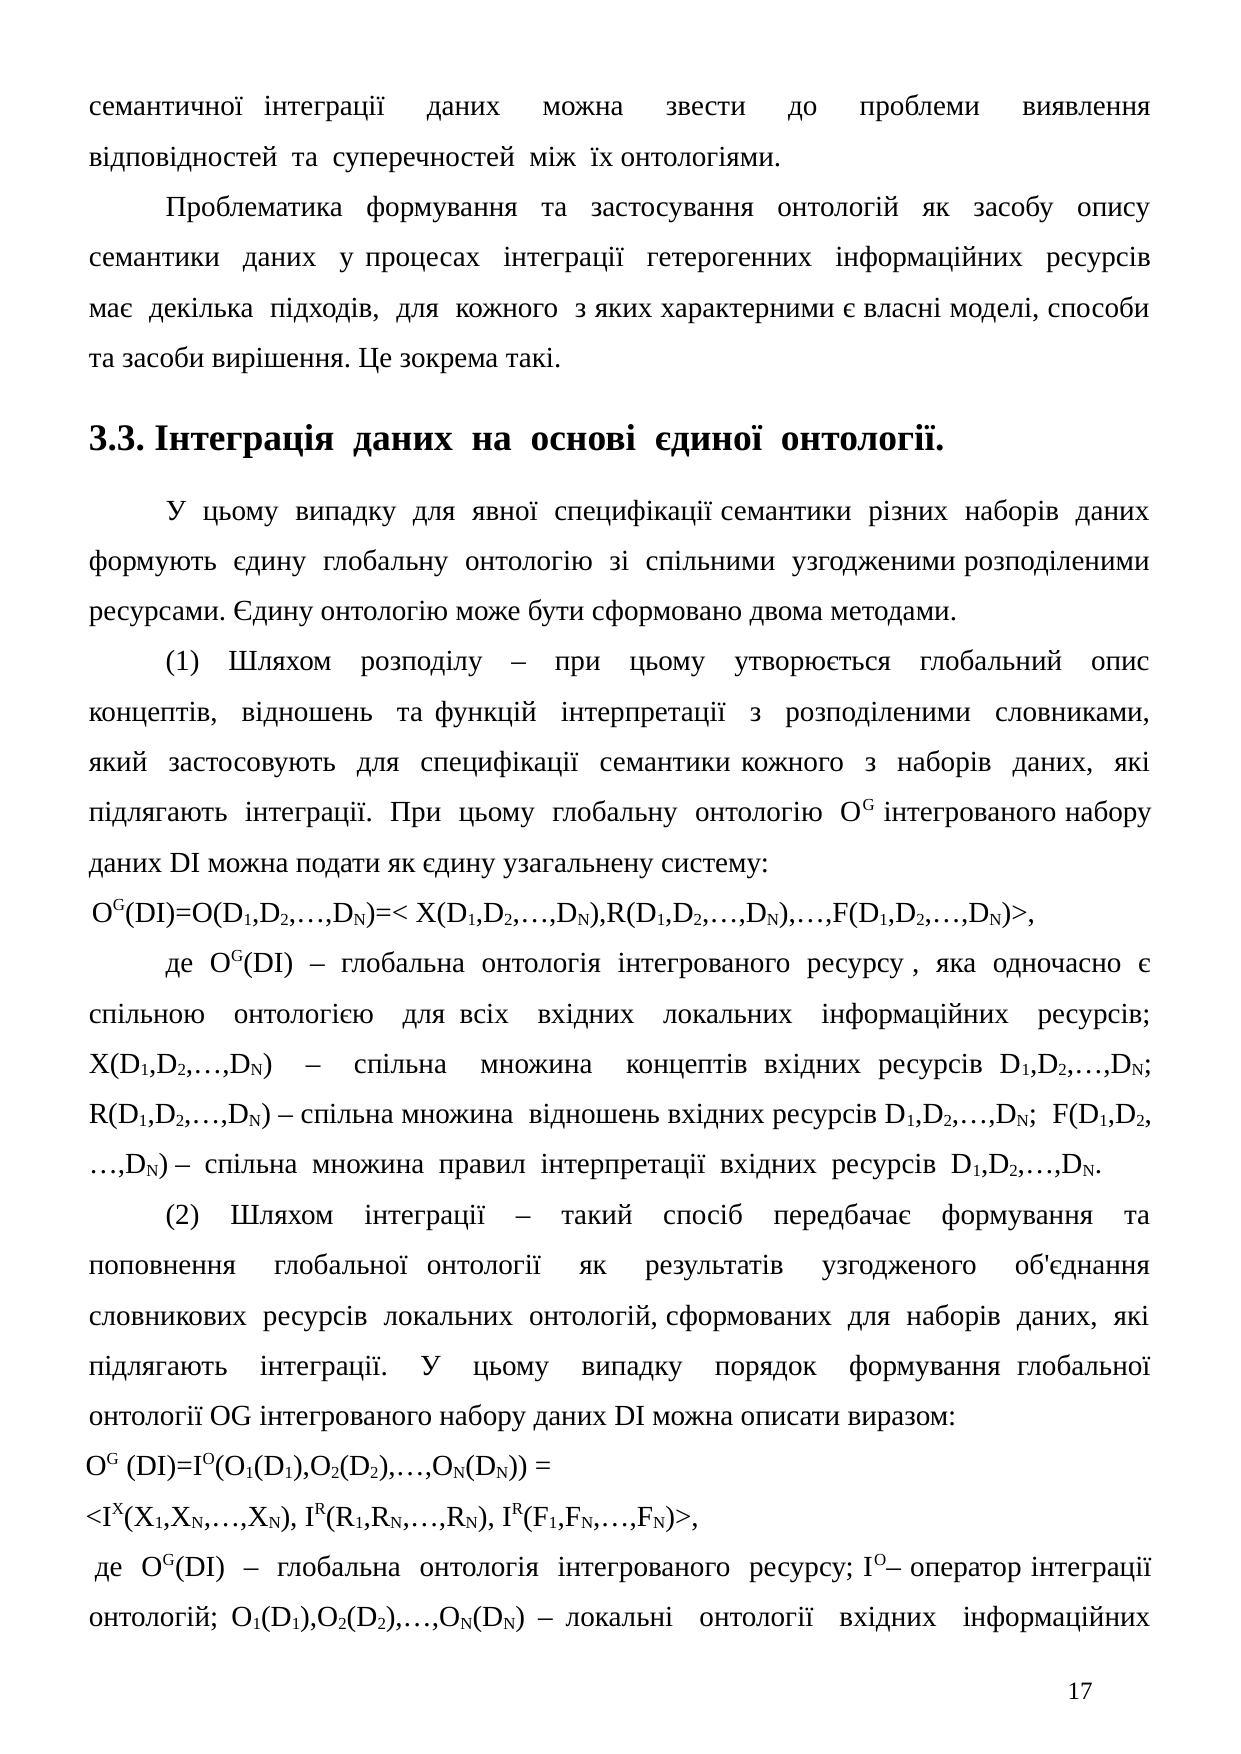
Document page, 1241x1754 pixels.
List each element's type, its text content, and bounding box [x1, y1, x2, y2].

text OG (DI)=IO(O1(D1),O2(D2),…,ON(DN)) = [85, 1448, 1152, 1482]
text <IX(X1,XN,…,XN), IR(R1,RN,…,RN), IR(F1,FN,…,FN)>, [85, 1499, 1152, 1532]
text OG(DI)=O(D1,D2,…,DN)=< X(D1,D2,…,DN),R(D1,D2,…,DN),…,F(D1,D2,…,DN)>, [88, 895, 1152, 929]
text семантичної інтеграції даних можна звести до проблеми виявлення відповідностей та суперечностей між їх онтологіями. [88, 88, 1152, 172]
text Проблематика формування та застосування онтологій як засобу опису семантики даних у процесах інтеграції гетерогенних інформаційних ресурсів має декілька підходів, для кожного з яких характерними є власні моделі, способи та засоби вирішення. Це зокрема такі. [88, 189, 1152, 374]
text де OG(DI) – глобальна онтологія інтегрованого ресурсу; IO– оператор інтеграції онтологій; O1(D1),O2(D2),…,ON(DN) – локальні онтології вхідних інформаційних [85, 1549, 1152, 1633]
text де OG(DI) – глобальна онтологія інтегрованого ресурсу , яка одночасно є спільною онтологією для всіх вхідних локальних інформаційних ресурсів; X(D1,D2,…,DN) – спільна множина концептів вхідних ресурсів D1,D2,…,DN; R(D1,D2,…,DN) – спільна множина відношень вхідних ресурсів D1,D2,…,DN; F(D1,D2,…,DN) – спільна множина правил інтерпретації вхідних ресурсів D1,D2,…,DN. [88, 945, 1152, 1180]
text (2) Шляхом інтеграції – такий спосіб передбачає формування та поповнення глобальної онтології як результатів узгодженого об'єднання словникових ресурсів локальних онтологій, сформованих для наборів даних, які підлягають інтеграції. У цьому випадку порядок формування глобальної онтології OG інтегрованого набору даних DI можна описати виразом: [88, 1197, 1152, 1432]
text (1) Шляхом розподілу – при цьому утворюється глобальний опис концептів, відношень та функцій інтерпретації з розподіленими словниками, який застосовують для специфікації семантики кожного з наборів даних, які підлягають інтеграції. При цьому глобальну онтологію OG інтегрованого набору даних DI можна подати як єдину узагальнену систему: [88, 643, 1152, 878]
text У цьому випадку для явної специфікації семантики різних наборів даних формують єдину глобальну онтологію зі спільними узгодженими розподіленими ресурсами. Єдину онтологію може бути сформовано двома методами. [88, 493, 1152, 627]
subtitle 3.3. Інтеграція даних на основі єдиної онтології. [88, 415, 1152, 458]
